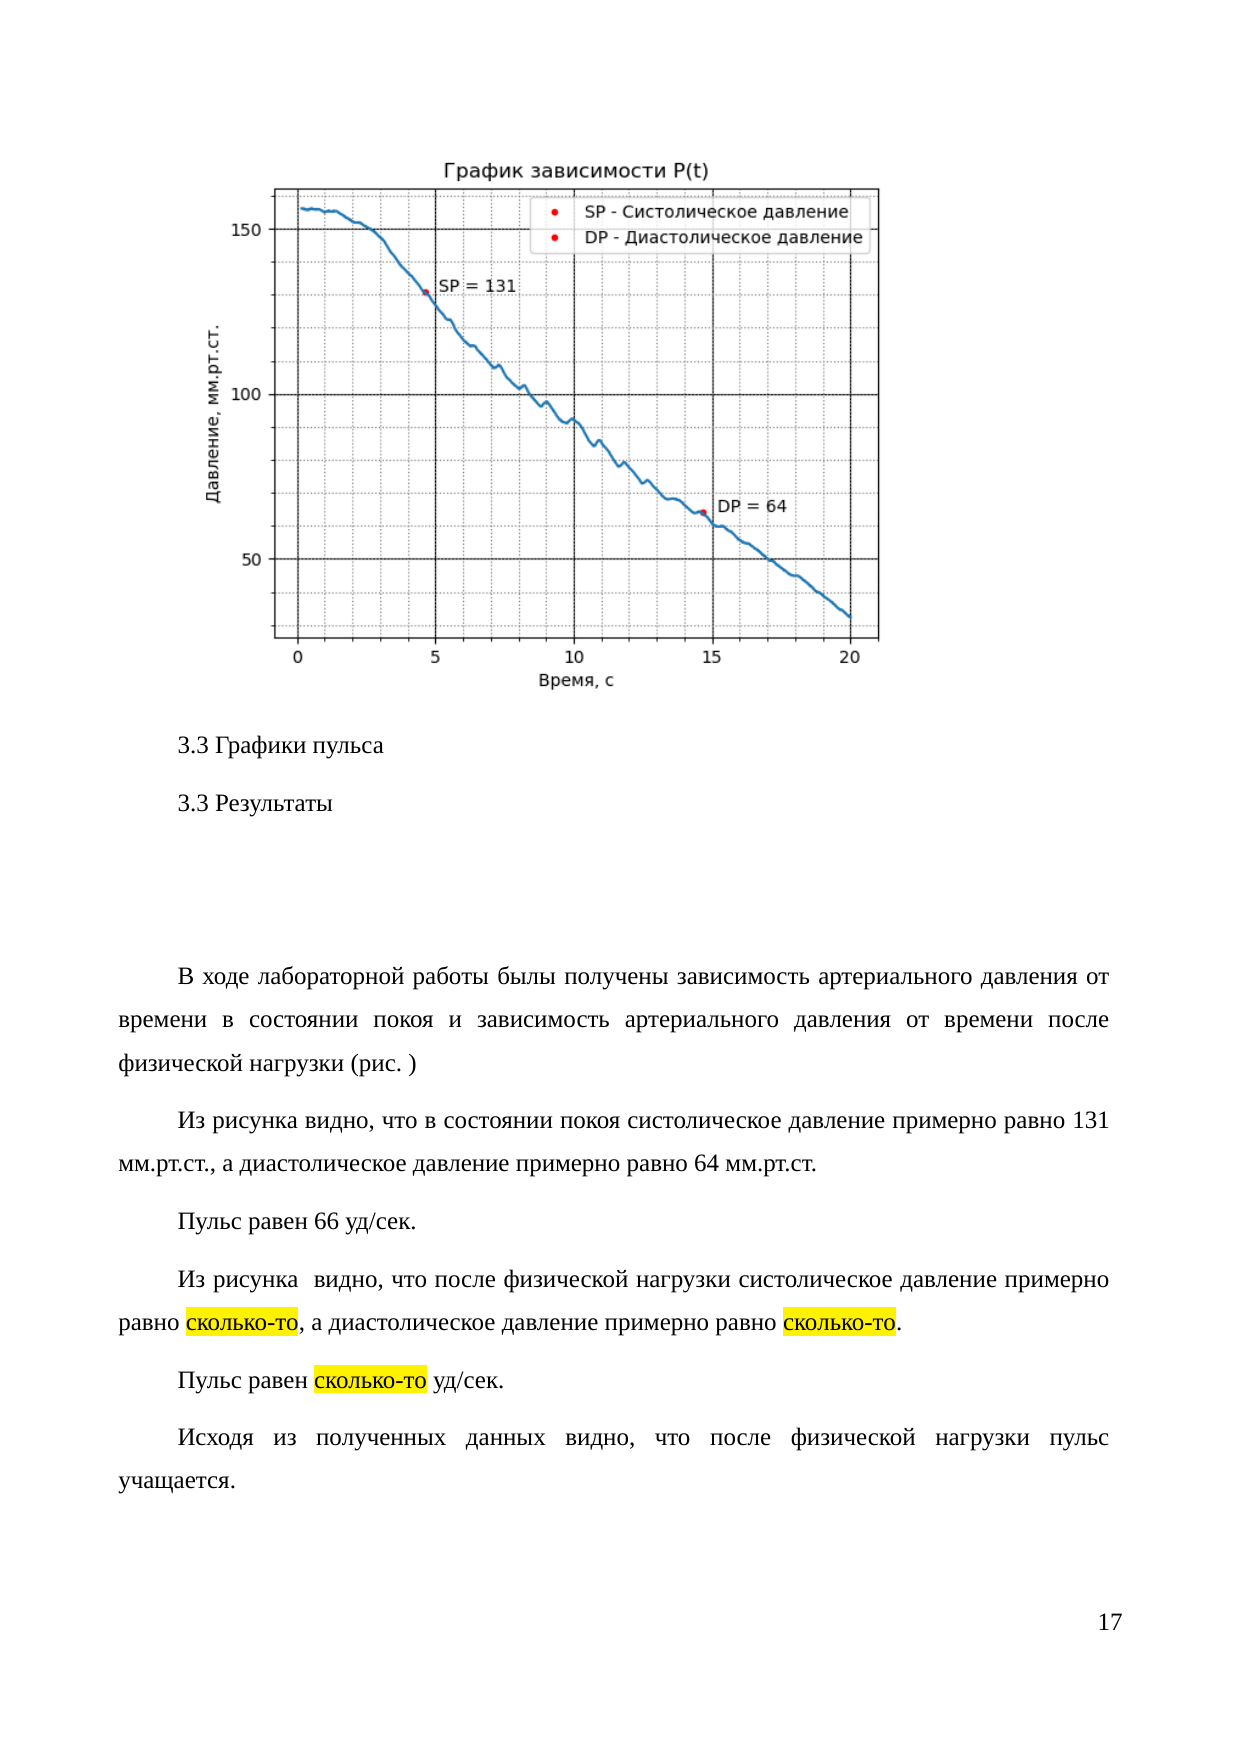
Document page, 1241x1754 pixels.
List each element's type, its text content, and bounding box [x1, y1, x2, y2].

picture [177, 118, 956, 702]
text Из рисунка видно, что в состоянии покоя систолическое давление примерно равно 131 мм.рт.ст., а диастолическое давление примерно равно 64 мм.рт.ст. [118, 1105, 1110, 1177]
text 3.3 Графики пульса [118, 731, 1110, 759]
text Пульс равен 66 уд/сек. [118, 1206, 1110, 1235]
text В ходе лабораторной работы былы получены зависимость артериального давления от времени в состоянии покоя и зависимость артериального давления от времени после физической нагрузки (рис. ) [118, 961, 1110, 1076]
text Пульс равен сколько-то уд/сек. [118, 1365, 1110, 1393]
text Из рисунка видно, что после физической нагрузки систолическое давление примерно равно сколько-то, а диастолическое давление примерно равно сколько-то. [118, 1264, 1110, 1336]
text Исходя из полученных данных видно, что после физической нагрузки пульс учащается. [118, 1422, 1110, 1494]
text 3.3 Результаты [118, 788, 1110, 817]
